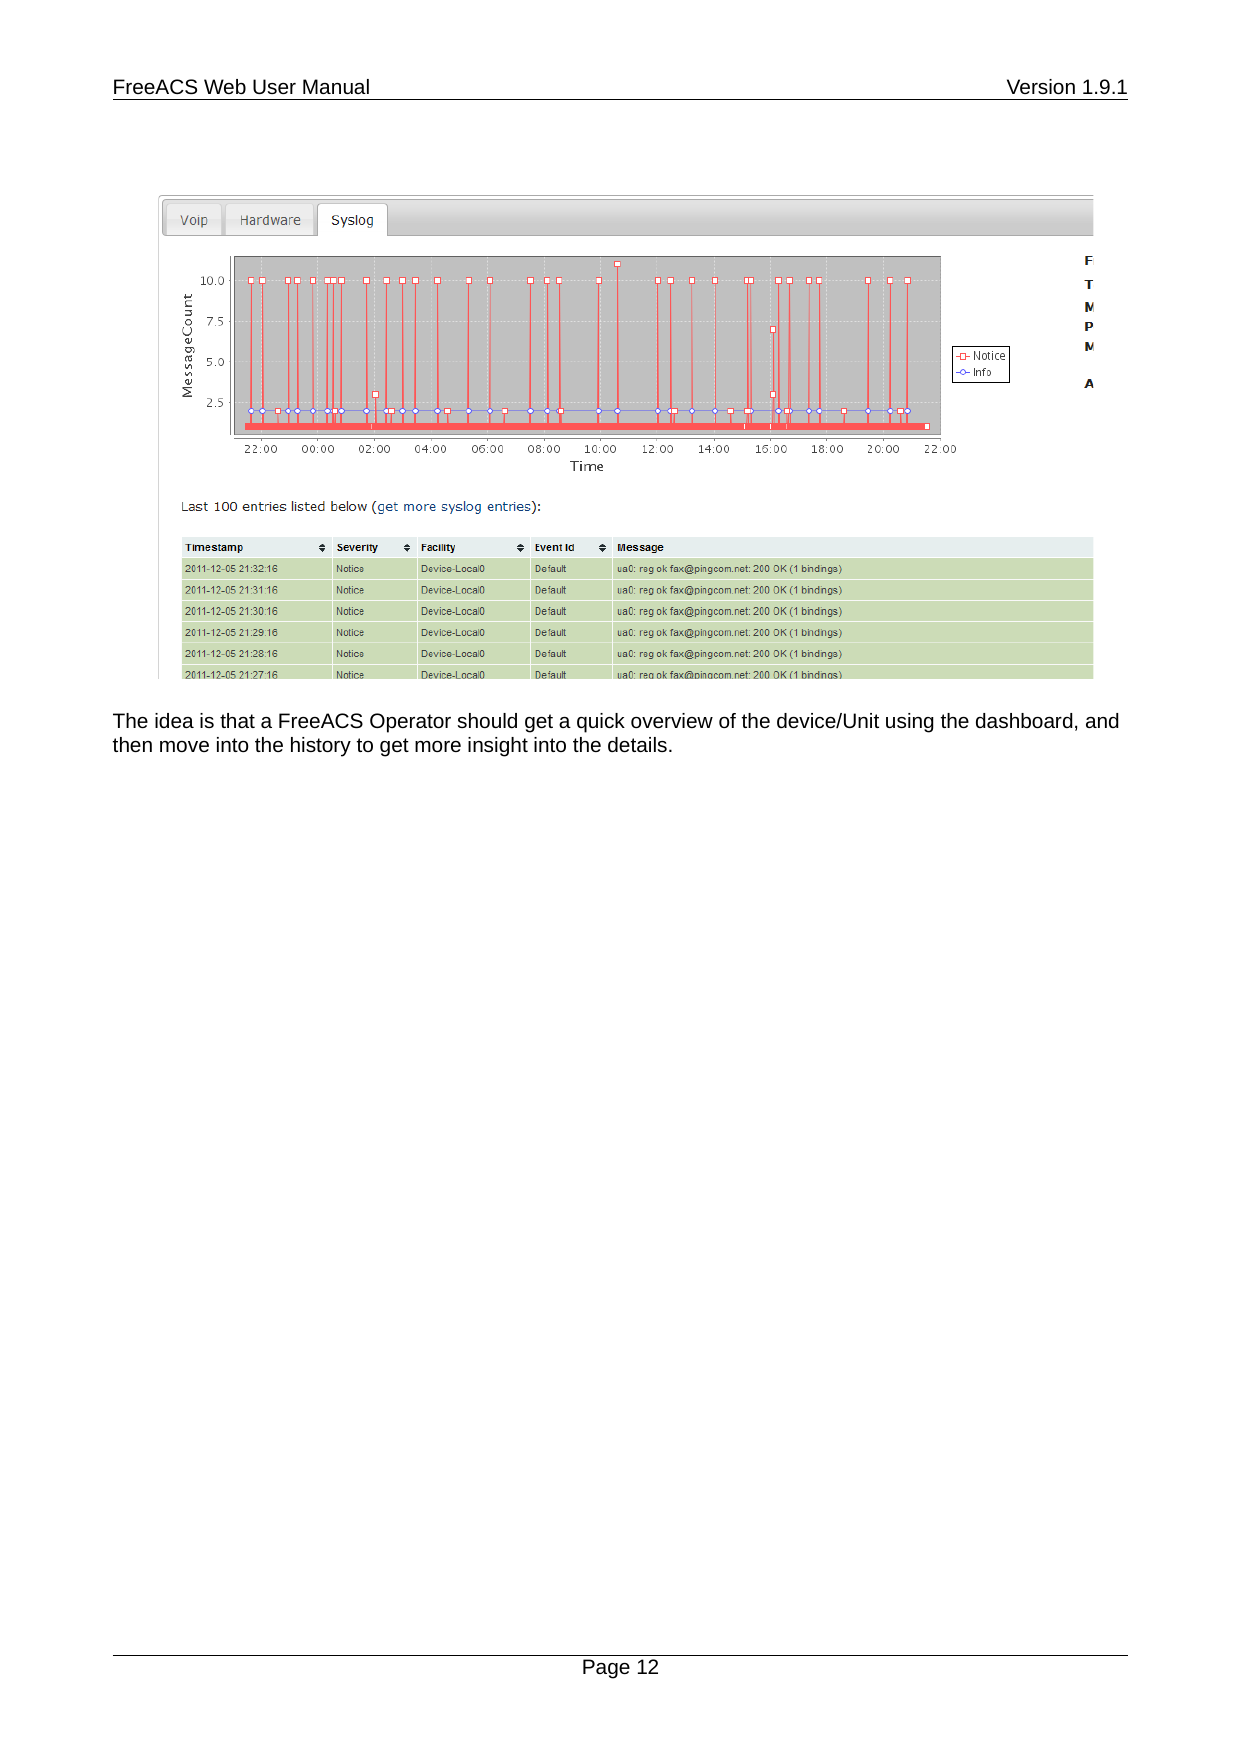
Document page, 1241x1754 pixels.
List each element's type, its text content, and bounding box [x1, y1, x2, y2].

text The idea is that a FreeACS Operator should get a quick overview of the device/Unit using the dashboard, and then move into the history to get more insight into the details. [112, 162, 1128, 756]
picture [147, 192, 1094, 679]
